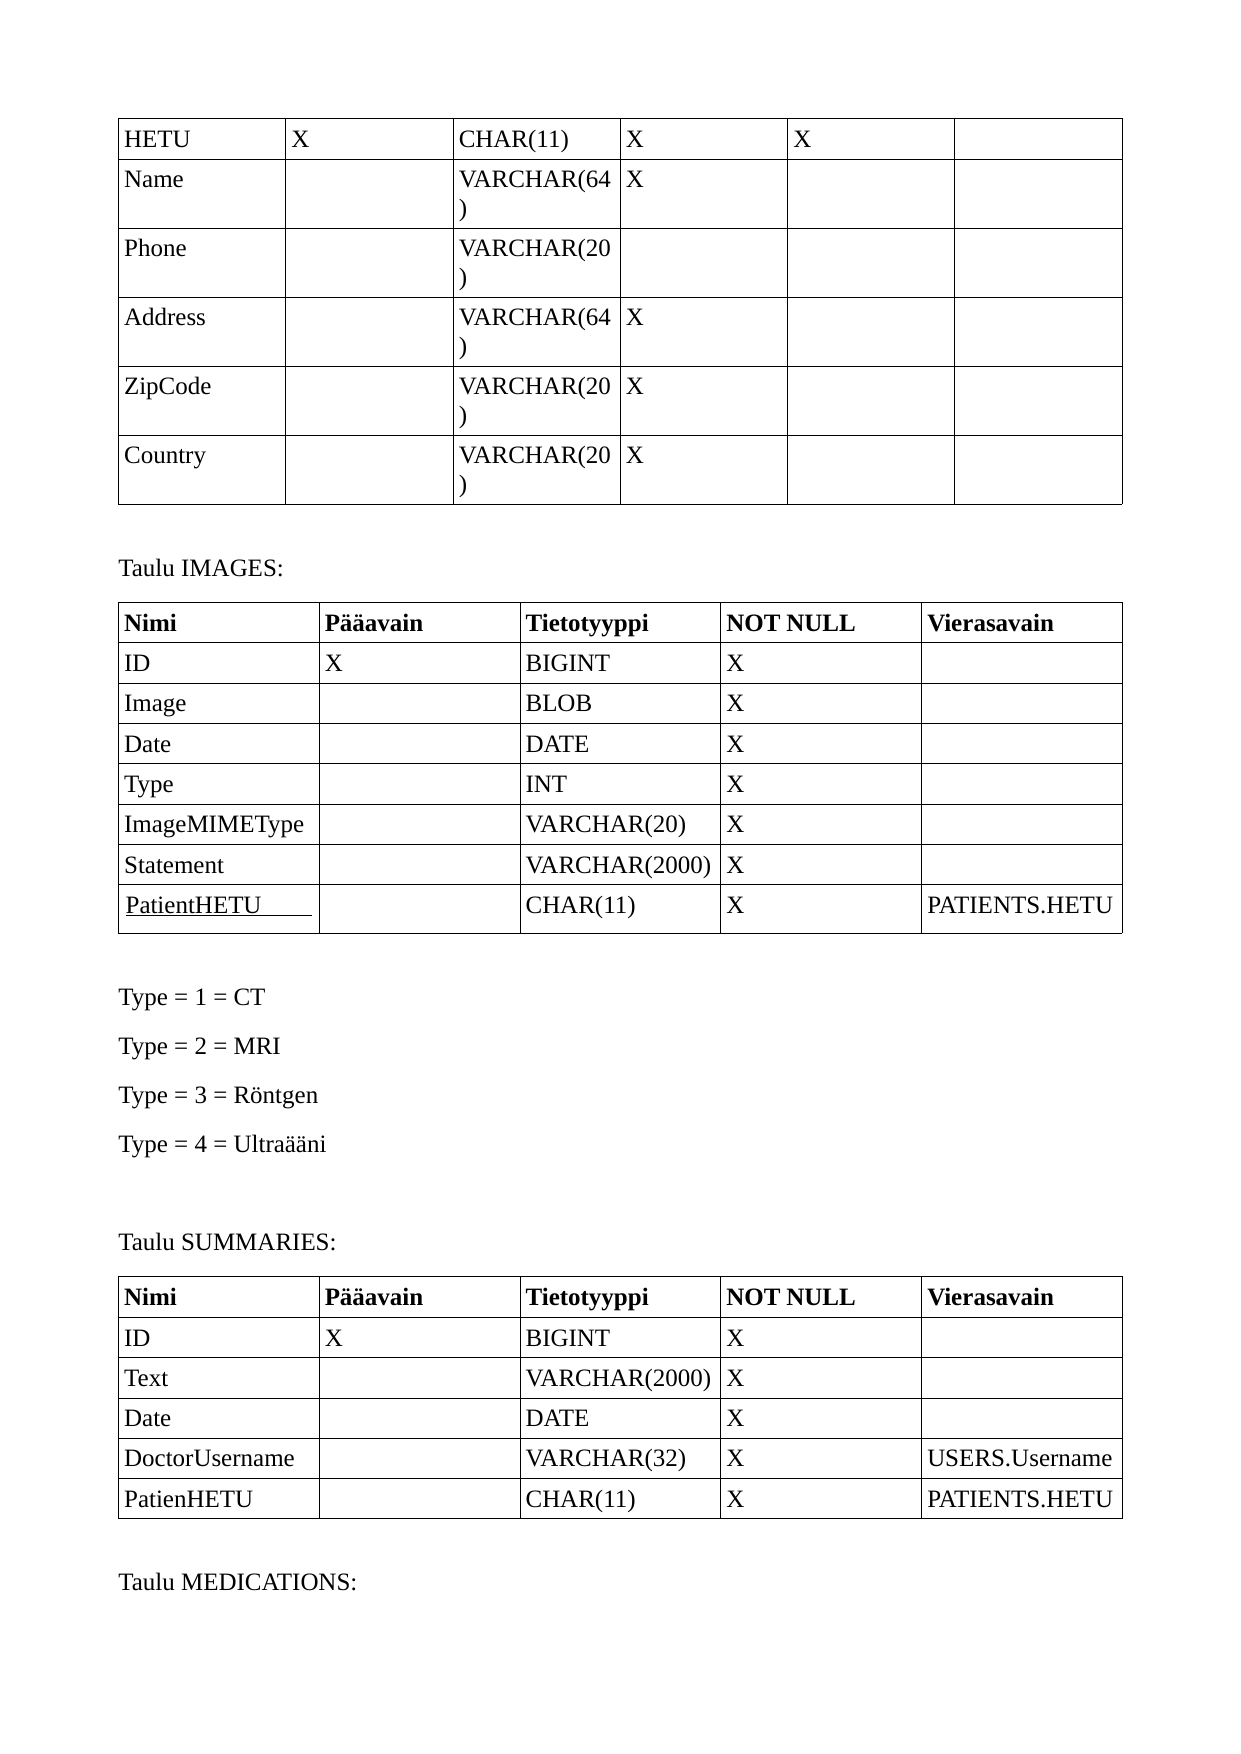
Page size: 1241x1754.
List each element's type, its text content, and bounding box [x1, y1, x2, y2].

table_cell [320, 885, 520, 933]
table_cell DoctorUsername [119, 1439, 319, 1478]
table_cell [320, 1399, 520, 1438]
table_header NOT NULL [721, 603, 921, 642]
table_cell [922, 684, 1122, 723]
text Type = 2 = MRI [118, 1031, 1122, 1060]
table_cell X [721, 1318, 921, 1357]
table_cell [286, 298, 453, 366]
table_cell [320, 684, 520, 723]
table_cell VARCHAR(20) [521, 805, 720, 844]
table_cell X [621, 298, 787, 366]
table_cell [286, 229, 453, 297]
table_cell CHAR(11) [454, 119, 620, 158]
table_cell [320, 1439, 520, 1478]
table_cell PatienHETU [119, 1479, 319, 1518]
table_cell [955, 298, 1122, 366]
table_header Pääavain [320, 1277, 520, 1317]
table_cell PATIENTS.HETU [922, 1479, 1122, 1518]
table_cell USERS.Username [922, 1439, 1122, 1478]
table_cell [788, 298, 954, 366]
text Type = 3 = Röntgen [118, 1080, 1122, 1109]
table_cell X [286, 119, 453, 158]
table_cell X [721, 845, 921, 884]
table_cell X [621, 367, 787, 435]
table_cell X [788, 119, 954, 158]
table_header Tietotyyppi [521, 603, 720, 642]
table_header Vierasavain [922, 603, 1122, 642]
table_cell X [721, 764, 921, 803]
table_cell Text [119, 1358, 319, 1397]
table_cell Image [119, 684, 319, 723]
table_header Pääavain [320, 603, 520, 642]
table_cell [922, 724, 1122, 763]
table_header Nimi [119, 603, 319, 642]
table_cell Phone [119, 229, 285, 297]
table_cell VARCHAR(2000) [521, 1358, 720, 1397]
table_cell [922, 1318, 1122, 1357]
table_cell BIGINT [521, 1318, 720, 1357]
table_cell X [721, 643, 921, 683]
table_cell DATE [521, 1399, 720, 1438]
table_header NOT NULL [721, 1277, 921, 1317]
table_cell Statement [119, 845, 319, 884]
table_cell [320, 1479, 520, 1518]
text Taulu SUMMARIES: [118, 1227, 1122, 1256]
table_cell X [721, 684, 921, 723]
text Taulu IMAGES: [118, 553, 1122, 582]
table_cell X [721, 1439, 921, 1478]
table_cell Date [119, 1399, 319, 1438]
table_cell X [721, 1358, 921, 1397]
table_cell [286, 160, 453, 227]
table_cell DATE [521, 724, 720, 763]
table_cell VARCHAR(64) [454, 298, 620, 366]
table_header Nimi [119, 1277, 319, 1317]
table_cell HETU [119, 119, 285, 158]
table_cell [320, 805, 520, 844]
table_cell X [621, 119, 787, 158]
table_cell X [721, 805, 921, 844]
table_cell ID [119, 643, 319, 683]
table_cell [955, 119, 1122, 158]
table_cell [922, 764, 1122, 803]
table_cell [320, 1358, 520, 1397]
table_cell ID [119, 1318, 319, 1357]
table_cell ImageMIMEType [119, 805, 319, 844]
table_cell X [721, 1399, 921, 1438]
table_cell [922, 845, 1122, 884]
text Type = 4 = Ultraääni [118, 1129, 1122, 1158]
table_cell [320, 764, 520, 803]
table_cell CHAR(11) [521, 885, 720, 933]
table_cell [955, 160, 1122, 227]
table_cell X [621, 160, 787, 227]
table_cell X [721, 724, 921, 763]
table_cell CHAR(11) [521, 1479, 720, 1518]
table_cell [788, 229, 954, 297]
table_cell PATIENTS.HETU [922, 885, 1122, 933]
table_cell [922, 805, 1122, 844]
table_cell Name [119, 160, 285, 227]
table_cell [286, 436, 453, 504]
table_cell X [721, 1479, 921, 1518]
table_cell Date [119, 724, 319, 763]
table_cell INT [521, 764, 720, 803]
table_cell VARCHAR(20) [454, 436, 620, 504]
table_cell VARCHAR(20) [454, 229, 620, 297]
table_cell Address [119, 298, 285, 366]
text Type = 1 = CT [118, 982, 1122, 1011]
table_cell Type [119, 764, 319, 803]
table_cell [955, 436, 1122, 504]
table_cell BLOB [521, 684, 720, 723]
table_cell [955, 367, 1122, 435]
table_cell VARCHAR(64) [454, 160, 620, 227]
table_cell [621, 229, 787, 297]
table_cell ZipCode [119, 367, 285, 435]
table_cell [788, 436, 954, 504]
table_cell [286, 367, 453, 435]
table_cell VARCHAR(20) [454, 367, 620, 435]
table_cell [320, 724, 520, 763]
table_cell PatientHETU [119, 885, 319, 933]
table_cell X [320, 1318, 520, 1357]
table_cell [320, 845, 520, 884]
table_cell [922, 1358, 1122, 1397]
table_cell Country [119, 436, 285, 504]
table_header Tietotyyppi [521, 1277, 720, 1317]
text Taulu MEDICATIONS: [118, 1567, 1122, 1596]
table_cell BIGINT [521, 643, 720, 683]
table_header Vierasavain [922, 1277, 1122, 1317]
table_cell [922, 1399, 1122, 1438]
table_cell X [721, 885, 921, 933]
table_cell [922, 643, 1122, 683]
table_cell [788, 160, 954, 227]
table_cell [788, 367, 954, 435]
table_cell [955, 229, 1122, 297]
table_cell VARCHAR(2000) [521, 845, 720, 884]
table_cell VARCHAR(32) [521, 1439, 720, 1478]
table_cell X [320, 643, 520, 683]
table_cell X [621, 436, 787, 504]
